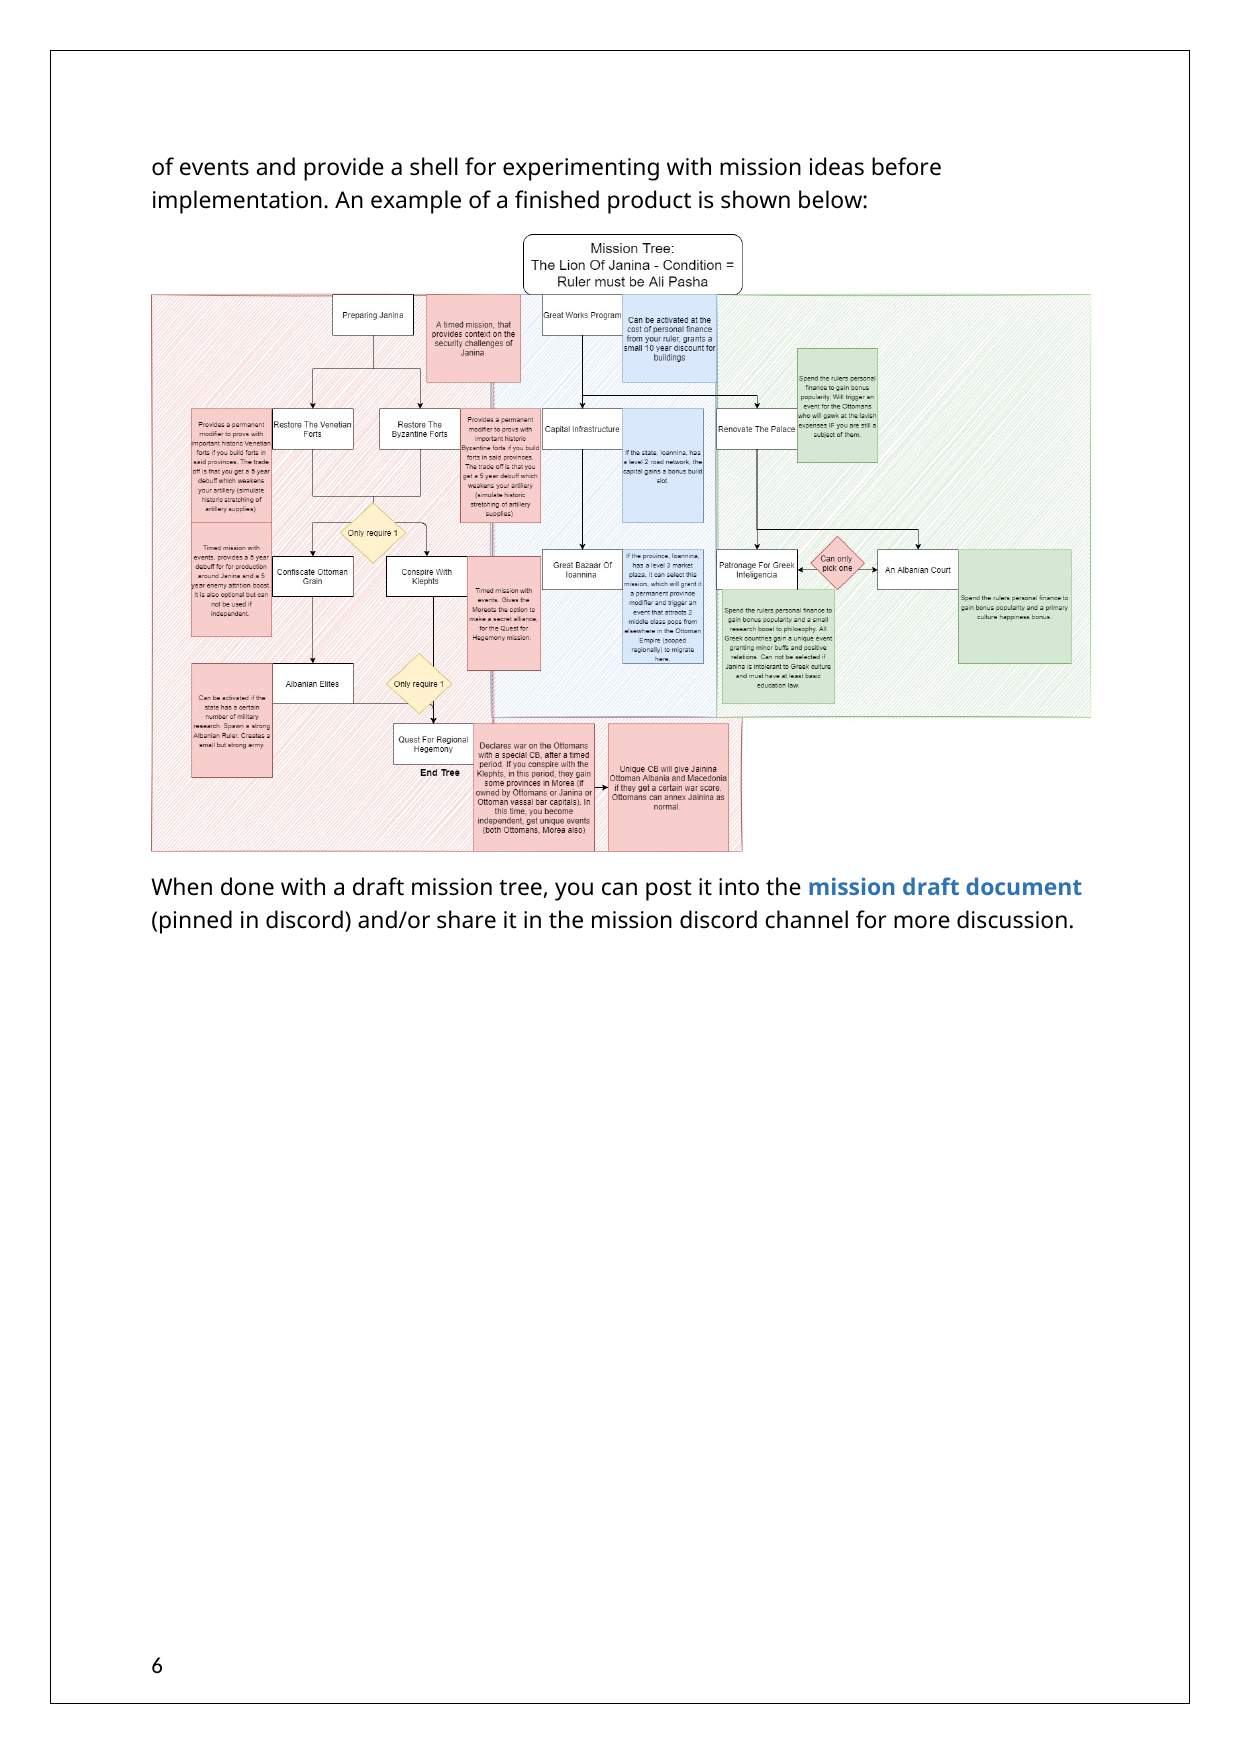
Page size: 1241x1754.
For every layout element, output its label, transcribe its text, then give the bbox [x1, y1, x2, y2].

text of events and provide a shell for experimenting with mission ideas before implementation. An example of a finished product is shown below: [151, 151, 1089, 216]
picture [151, 234, 1092, 852]
text When done with a draft mission tree, you can post it into the mission draft document (pinned in discord) and/or share it in the mission discord channel for more discussion. [151, 871, 1089, 935]
